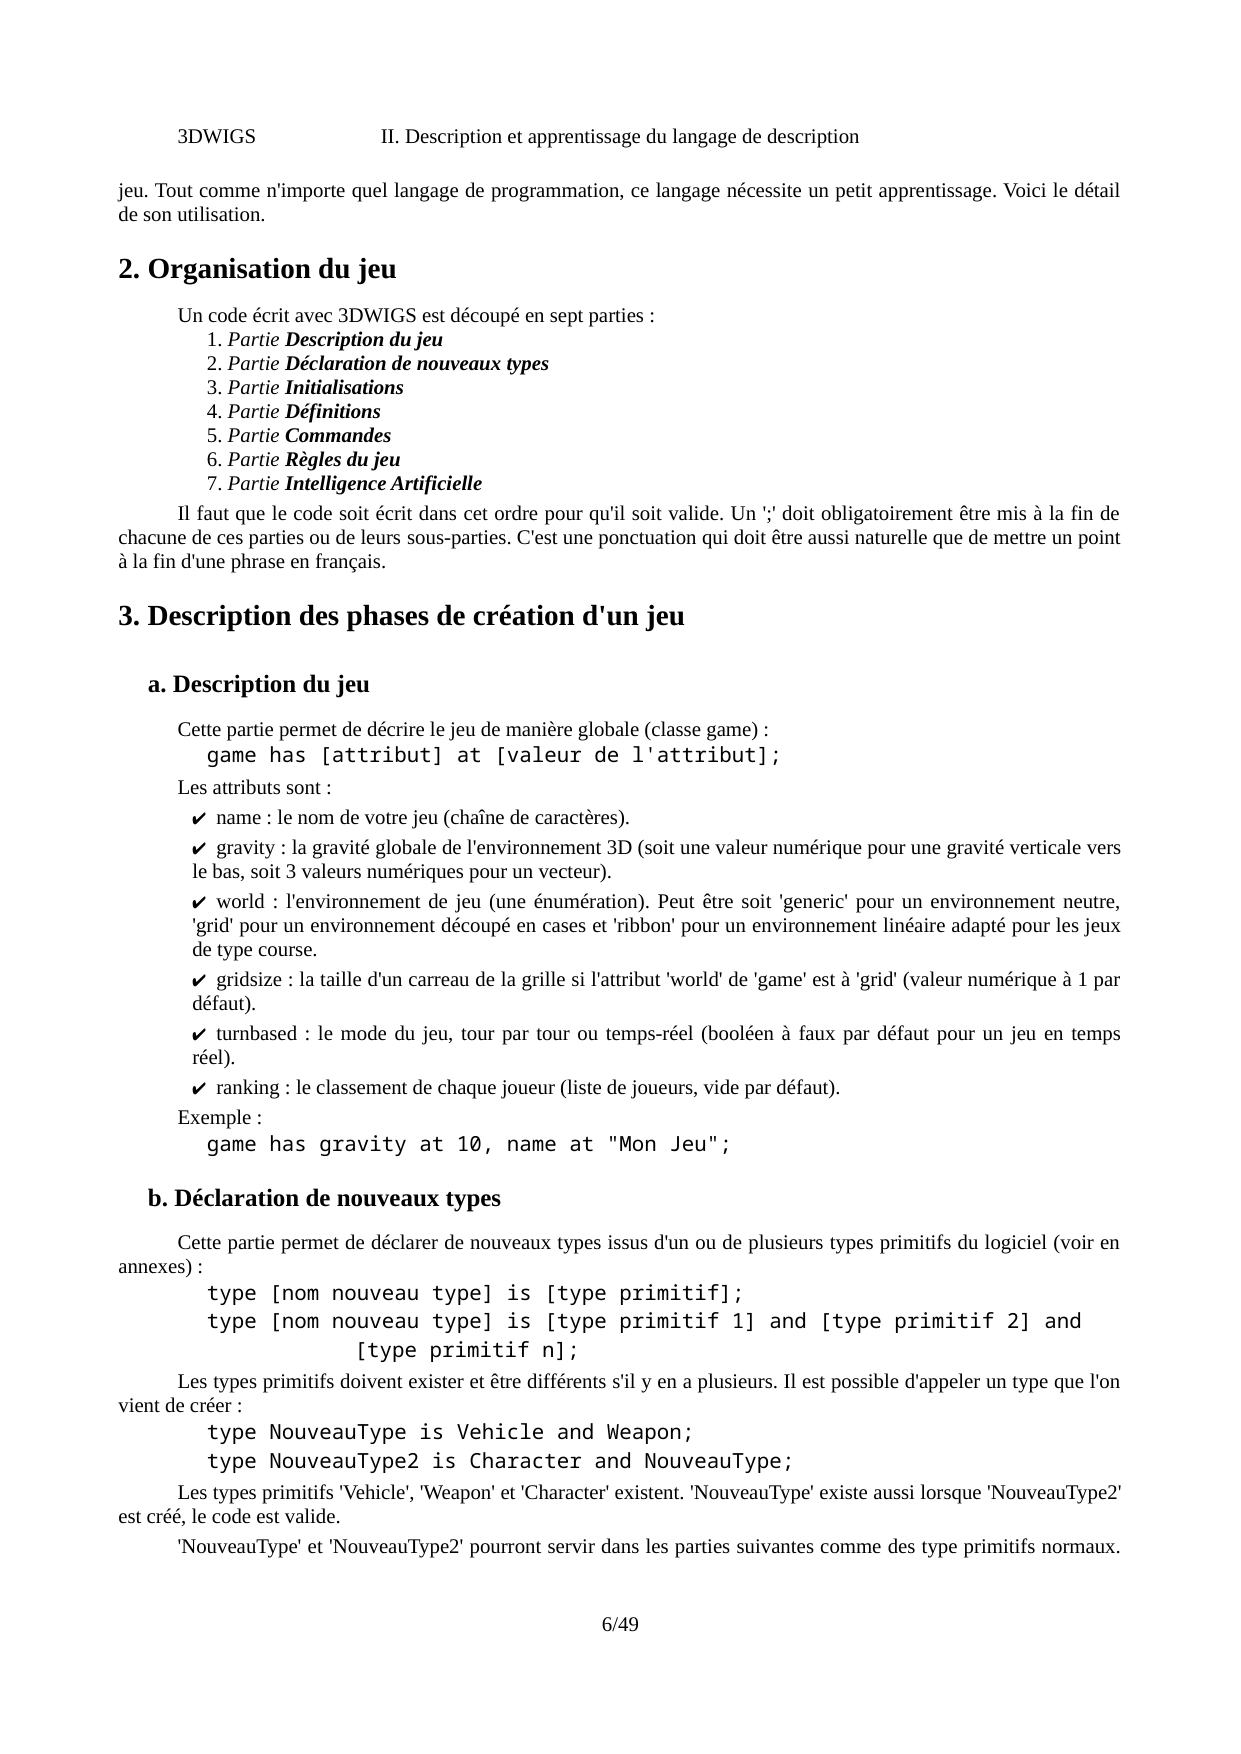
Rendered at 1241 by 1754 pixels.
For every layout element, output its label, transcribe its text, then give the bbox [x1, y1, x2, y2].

text Un code écrit avec 3DWIGS est découpé en sept parties : [118, 303, 1122, 327]
text Cette partie permet de déclarer de nouveaux types issus d'un ou de plusieurs types primitifs du logiciel (voir en annexes) : [118, 1230, 1122, 1278]
subtitle Description des phases de création d'un jeu [118, 598, 1122, 632]
subtitle Déclaration de nouveaux types [118, 1183, 1122, 1212]
text 'NouveauType' et 'NouveauType2' pourront servir dans les parties suivantes comme des type primitifs normaux. [118, 1534, 1122, 1558]
text Il faut que le code soit écrit dans cet ordre pour qu'il soit valide. Un ';' doit obligatoirement être mis à la fin de chacune de ces parties ou de leurs sous-parties. C'est une ponctuation qui doit être aussi naturelle que de mettre un point à la fin d'une phrase en français. [118, 501, 1122, 573]
list Partie Description du jeu [148, 327, 1122, 351]
text type [nom nouveau type] is [type primitif]; [207, 1278, 1122, 1307]
text game has [attribut] at [valeur de l'attribut]; [207, 741, 1122, 769]
subtitle Description du jeu [118, 669, 1122, 698]
text type NouveauType2 is Character and NouveauType; [207, 1446, 1122, 1474]
list Partie Commandes [148, 423, 1122, 447]
list gravity : la gravité globale de l'environnement 3D (soit une valeur numérique pour une gravité verticale vers le bas, soit 3 valeurs numériques pour un vecteur). [192, 835, 1122, 883]
text type [nom nouveau type] is [type primitif 1] and [type primitif 2] and [type primitif n]; [207, 1307, 1122, 1363]
list Partie Définitions [148, 399, 1122, 423]
subtitle Organisation du jeu [118, 251, 1122, 284]
list turnbased : le mode du jeu, tour par tour ou temps-réel (booléen à faux par défaut pour un jeu en temps réel). [192, 1021, 1122, 1069]
list name : le nom de votre jeu (chaîne de caractères). [192, 805, 1122, 829]
text Les types primitifs doivent exister et être différents s'il y en a plusieurs. Il est possible d'appeler un type que l'on vient de créer : [118, 1369, 1122, 1417]
list ranking : le classement de chaque joueur (liste de joueurs, vide par défaut). [192, 1075, 1122, 1099]
text Exemple : [118, 1105, 1122, 1129]
list Partie Initialisations [148, 375, 1122, 399]
list world : l'environnement de jeu (une énumération). Peut être soit 'generic' pour un environnement neutre, 'grid' pour un environnement découpé en cases et 'ribbon' pour un environnement linéaire adapté pour les jeux de type course. [192, 889, 1122, 961]
list Partie Intelligence Artificielle [148, 471, 1122, 495]
text Cette partie permet de décrire le jeu de manière globale (classe game) : [118, 717, 1122, 741]
text Les types primitifs 'Vehicle', 'Weapon' et 'Character' existent. 'NouveauType' existe aussi lorsque 'NouveauType2' est créé, le code est valide. [118, 1480, 1122, 1528]
text Les attributs sont : [118, 775, 1122, 799]
text jeu. Tout comme n'importe quel langage de programmation, ce langage nécessite un petit apprentissage. Voici le détail de son utilisation. [118, 178, 1122, 226]
text game has gravity at 10, name at "Mon Jeu"; [207, 1129, 1122, 1158]
list Partie Déclaration de nouveaux types [148, 351, 1122, 375]
text type NouveauType is Vehicle and Weapon; [207, 1417, 1122, 1446]
list gridsize : la taille d'un carreau de la grille si l'attribut 'world' de 'game' est à 'grid' (valeur numérique à 1 par défaut). [192, 967, 1122, 1015]
list Partie Règles du jeu [148, 447, 1122, 471]
